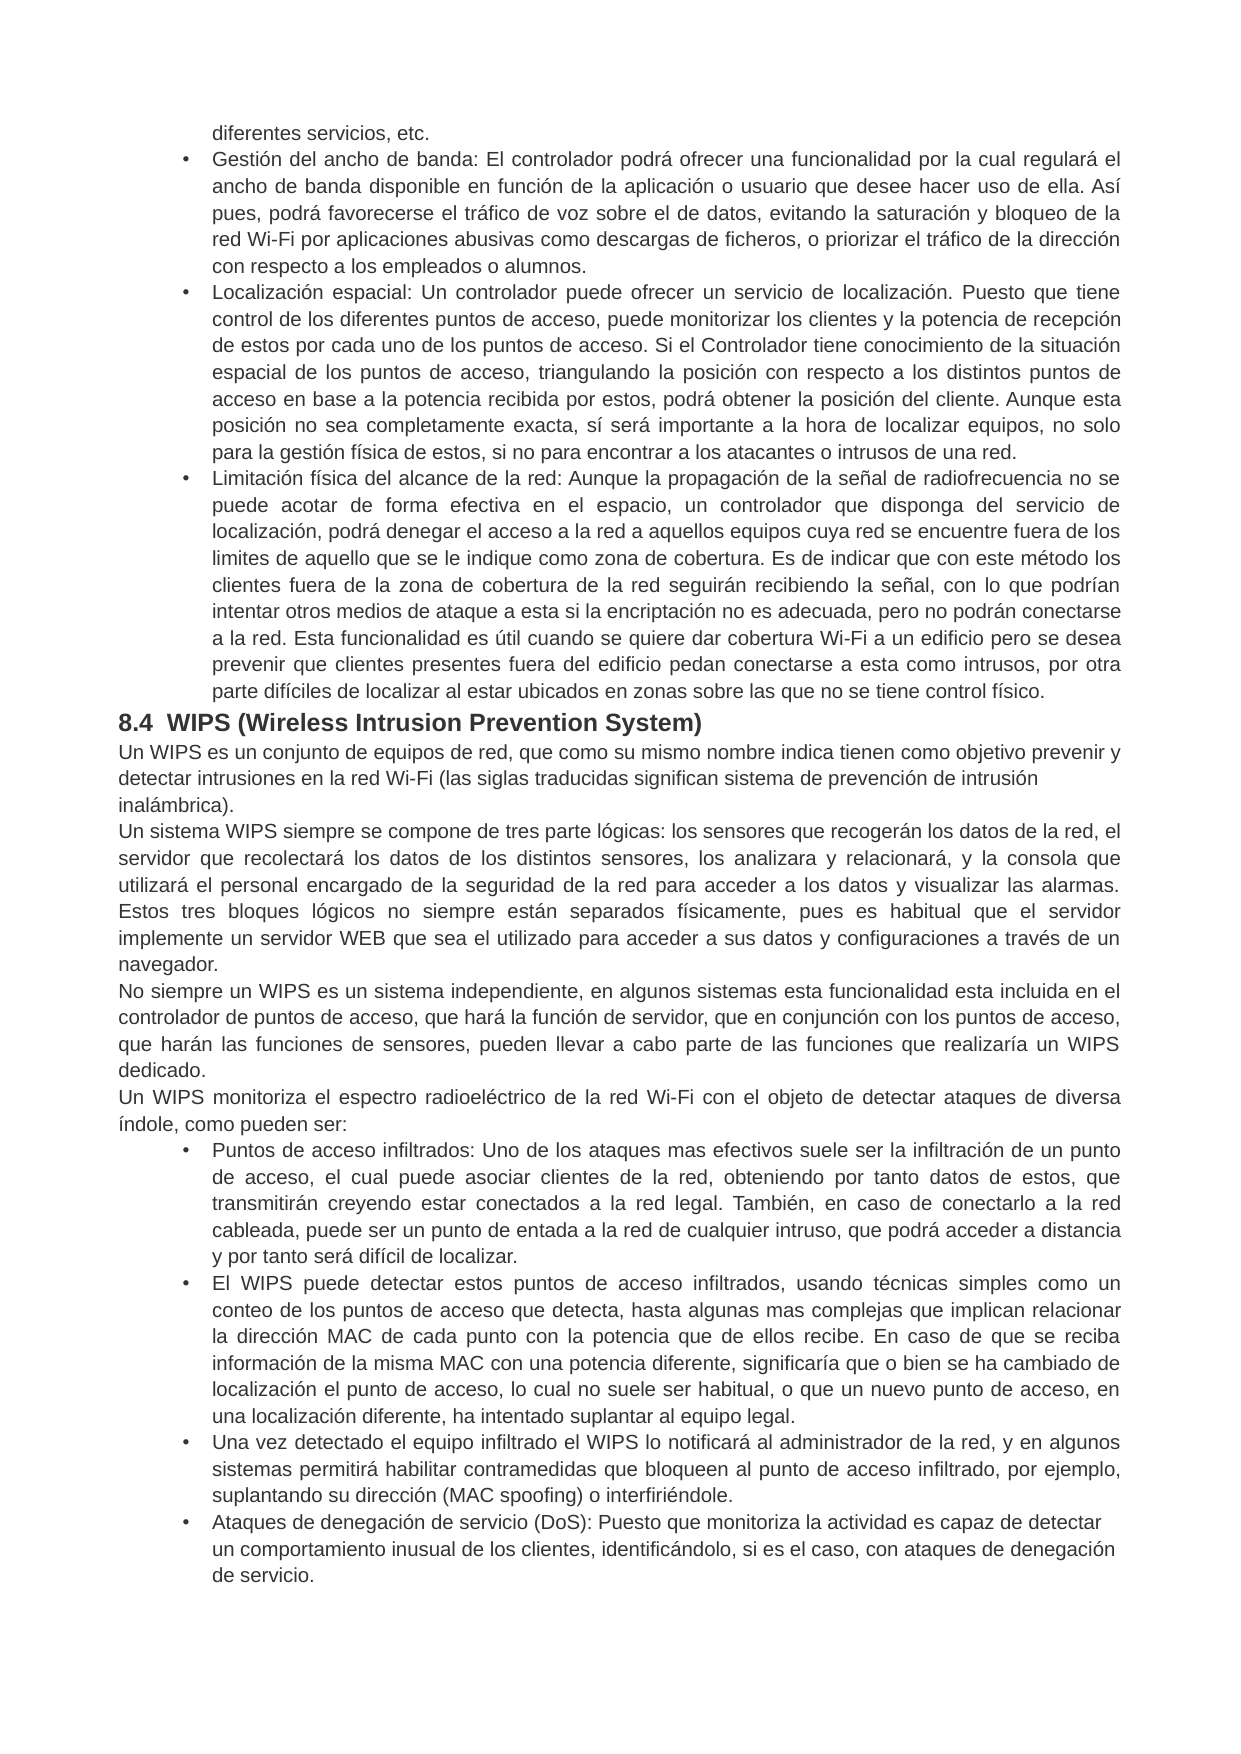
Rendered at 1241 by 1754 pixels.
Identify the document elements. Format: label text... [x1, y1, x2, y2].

list Puntos de acceso infiltrados: Uno de los ataques mas efectivos suele ser la infiltración de un punto de acceso, el cual puede asociar clientes de la red, obteniendo por tanto datos de estos, que transmitirán creyendo estar conectados a la red legal. También, en caso de conectarlo a la red cableada, puede ser un punto de entada a la red de cualquier intruso, que podrá acceder a distancia y por tanto será difícil de localizar. [182, 1135, 1122, 1268]
list Gestión del ancho de banda: El controlador podrá ofrecer una funcionalidad por la cual regulará el ancho de banda disponible en función de la aplicación o usuario que desee hacer uso de ella. Así pues, podrá favorecerse el tráfico de voz sobre el de datos, evitando la saturación y bloqueo de la red Wi-Fi por aplicaciones abusivas como descargas de ficheros, o priorizar el tráfico de la dirección con respecto a los empleados o alumnos. [182, 145, 1122, 277]
list Limitación física del alcance de la red: Aunque la propagación de la señal de radiofrecuencia no se puede acotar de forma efectiva en el espacio, un controlador que disponga del servicio de localización, podrá denegar el acceso a la red a aquellos equipos cuya red se encuentre fuera de los limites de aquello que se le indique como zona de cobertura. Es de indicar que con este método los clientes fuera de la zona de cobertura de la red seguirán recibiendo la señal, con lo que podrían intentar otros medios de ataque a esta si la encriptación no es adecuada, pero no podrán conectarse a la red. Esta funcionalidad es útil cuando se quiere dar cobertura Wi-Fi a un edificio pero se desea prevenir que clientes presentes fuera del edificio pedan conectarse a esta como intrusos, por otra parte difíciles de localizar al estar ubicados en zonas sobre las que no se tiene control físico. [182, 463, 1122, 702]
text Un WIPS monitoriza el espectro radioeléctrico de la red Wi-Fi con el objeto de detectar ataques de diversa índole, como pueden ser: [118, 1082, 1122, 1135]
list Ataques de denegación de servicio (DoS): Puesto que monitoriza la actividad es capaz de detectar un comportamiento inusual de los clientes, identificándolo, si es el caso, con ataques de denegación de servicio. [182, 1507, 1122, 1587]
text Un sistema WIPS siempre se compone de tres parte lógicas: los sensores que recogerán los datos de la red, el servidor que recolectará los datos de los distintos sensores, los analizara y relacionará, y la consola que utilizará el personal encargado de la seguridad de la red para acceder a los datos y visualizar las alarmas. Estos tres bloques lógicos no siempre están separados físicamente, pues es habitual que el servidor implemente un servidor WEB que sea el utilizado para acceder a sus datos y configuraciones a través de un navegador. [118, 817, 1122, 976]
list diferentes servicios, etc. [182, 118, 1122, 145]
list El WIPS puede detectar estos puntos de acceso infiltrados, usando técnicas simples como un conteo de los puntos de acceso que detecta, hasta algunas mas complejas que implican relacionar la dirección MAC de cada punto con la potencia que de ellos recibe. En caso de que se reciba información de la misma MAC con una potencia diferente, significaría que o bien se ha cambiado de localización el punto de acceso, lo cual no suele ser habitual, o que un nuevo punto de acceso, en una localización diferente, ha intentado suplantar al equipo legal. [182, 1268, 1122, 1427]
subtitle 8.4 WIPS (Wireless Intrusion Prevention System) [118, 702, 1122, 737]
text No siempre un WIPS es un sistema independiente, en algunos sistemas esta funcionalidad esta incluida en el controlador de puntos de acceso, que hará la función de servidor, que en conjunción con los puntos de acceso, que harán las funciones de sensores, pueden llevar a cabo parte de las funciones que realizaría un WIPS dedicado. [118, 976, 1122, 1082]
list Localización espacial: Un controlador puede ofrecer un servicio de localización. Puesto que tiene control de los diferentes puntos de acceso, puede monitorizar los clientes y la potencia de recepción de estos por cada uno de los puntos de acceso. Si el Controlador tiene conocimiento de la situación espacial de los puntos de acceso, triangulando la posición con respecto a los distintos puntos de acceso en base a la potencia recibida por estos, podrá obtener la posición del cliente. Aunque esta posición no sea completamente exacta, sí será importante a la hora de localizar equipos, no solo para la gestión física de estos, si no para encontrar a los atacantes o intrusos de una red. [182, 277, 1122, 463]
text Un WIPS es un conjunto de equipos de red, que como su mismo nombre indica tienen como objetivo prevenir y detectar intrusiones en la red Wi-Fi (las siglas traducidas significan sistema de prevención de intrusión inalámbrica). [118, 737, 1122, 817]
list Una vez detectado el equipo infiltrado el WIPS lo notificará al administrador de la red, y en algunos sistemas permitirá habilitar contramedidas que bloqueen al punto de acceso infiltrado, por ejemplo, suplantando su dirección (MAC spoofing) o interfiriéndole. [182, 1427, 1122, 1507]
